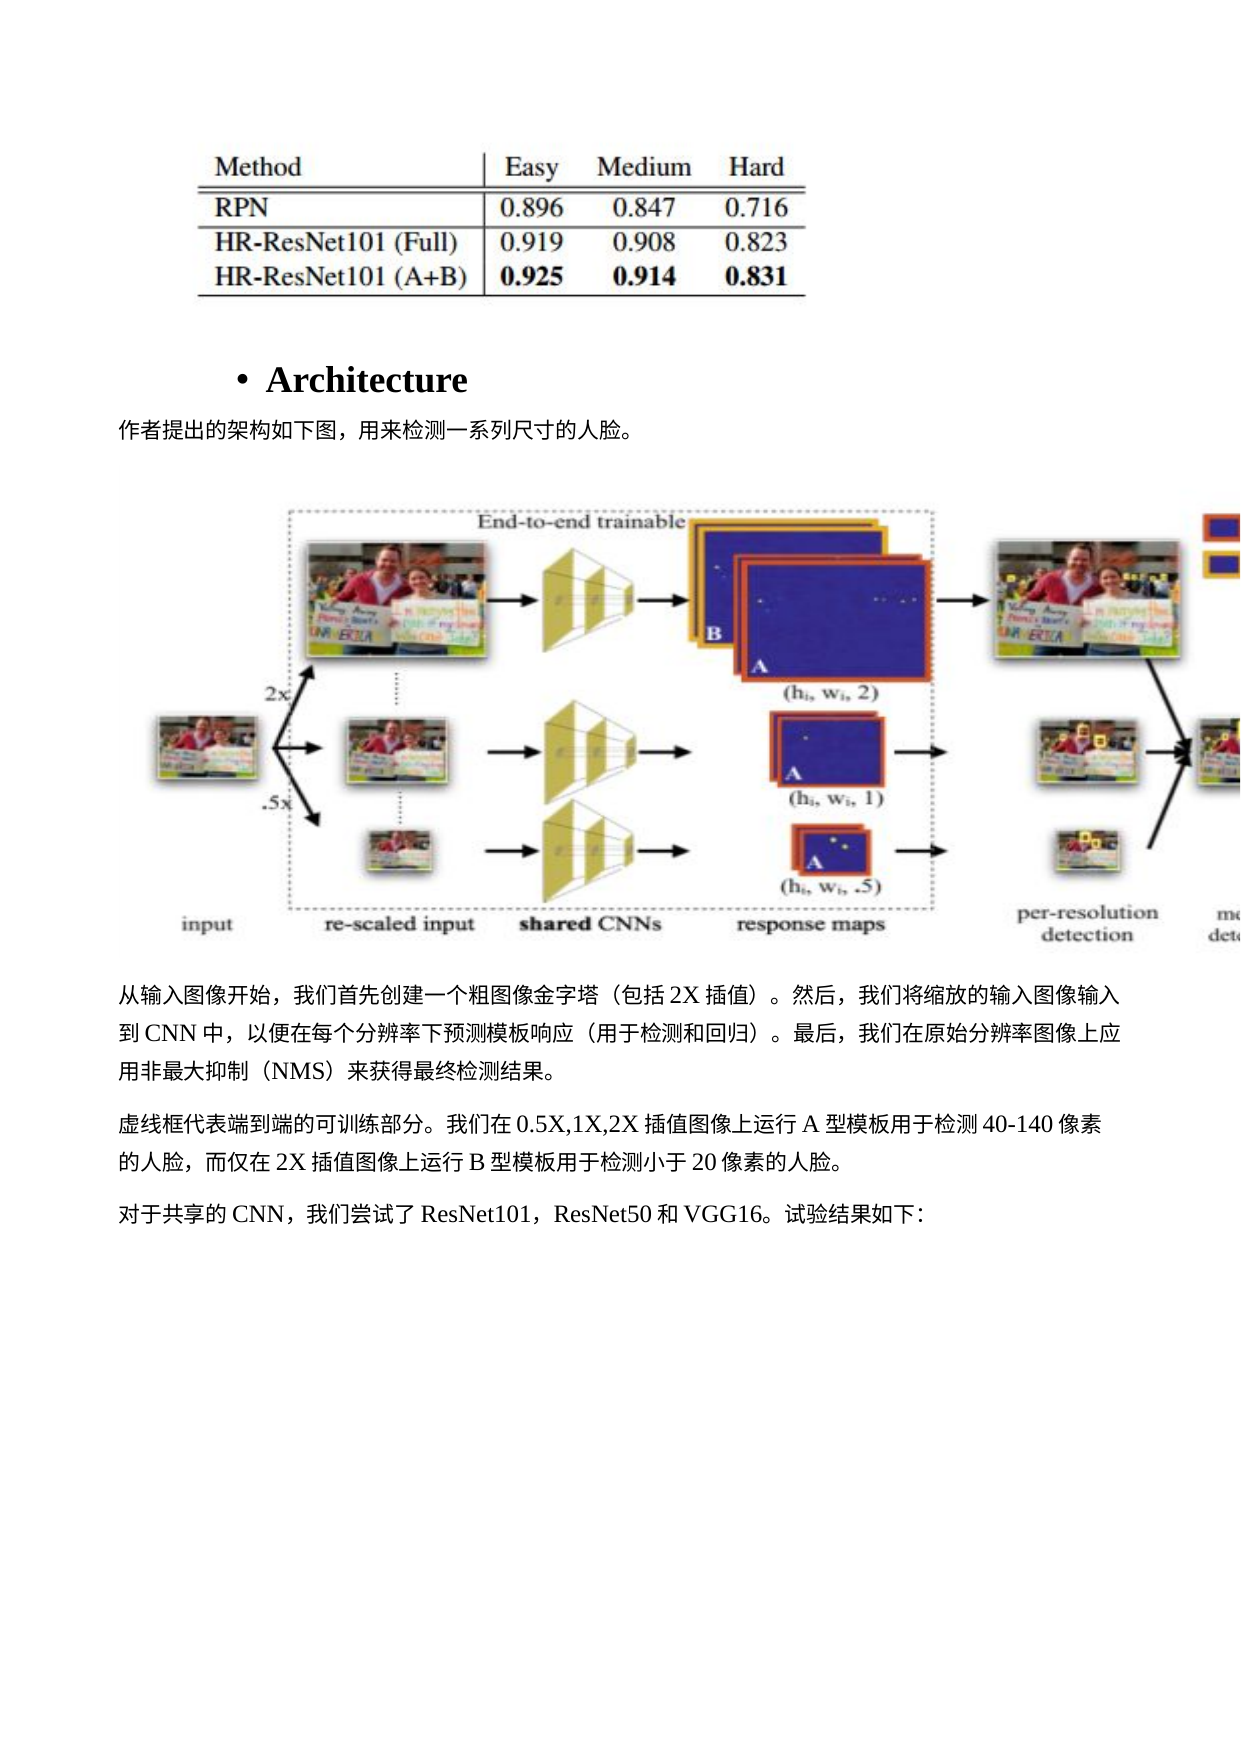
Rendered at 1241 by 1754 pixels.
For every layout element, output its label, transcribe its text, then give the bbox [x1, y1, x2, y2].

picture [118, 118, 897, 317]
text 虚线框代表端到端的可训练部分。我们在0.5X,1X,2X插值图像上运行A型模板用于检测40-140像素的人脸，而仅在2X插值图像上运行B型模板用于检测小于20像素的人脸。 [118, 1107, 1122, 1176]
text 作者提出的架构如下图，用来检测一系列尺寸的人脸。 [118, 413, 1122, 445]
picture [118, 465, 1241, 958]
text 对于共享的CNN，我们尝试了ResNet101，ResNet50和VGG16。试验结果如下： [118, 1197, 1122, 1229]
subtitle Architecture [236, 358, 1122, 401]
text 从输入图像开始，我们首先创建一个粗图像金字塔（包括2X插值）。然后，我们将缩放的输入图像输入到CNN中，以便在每个分辨率下预测模板响应（用于检测和回归）。最后，我们在原始分辨率图像上应用非最大抑制（NMS）来获得最终检测结果。 [118, 978, 1122, 1086]
